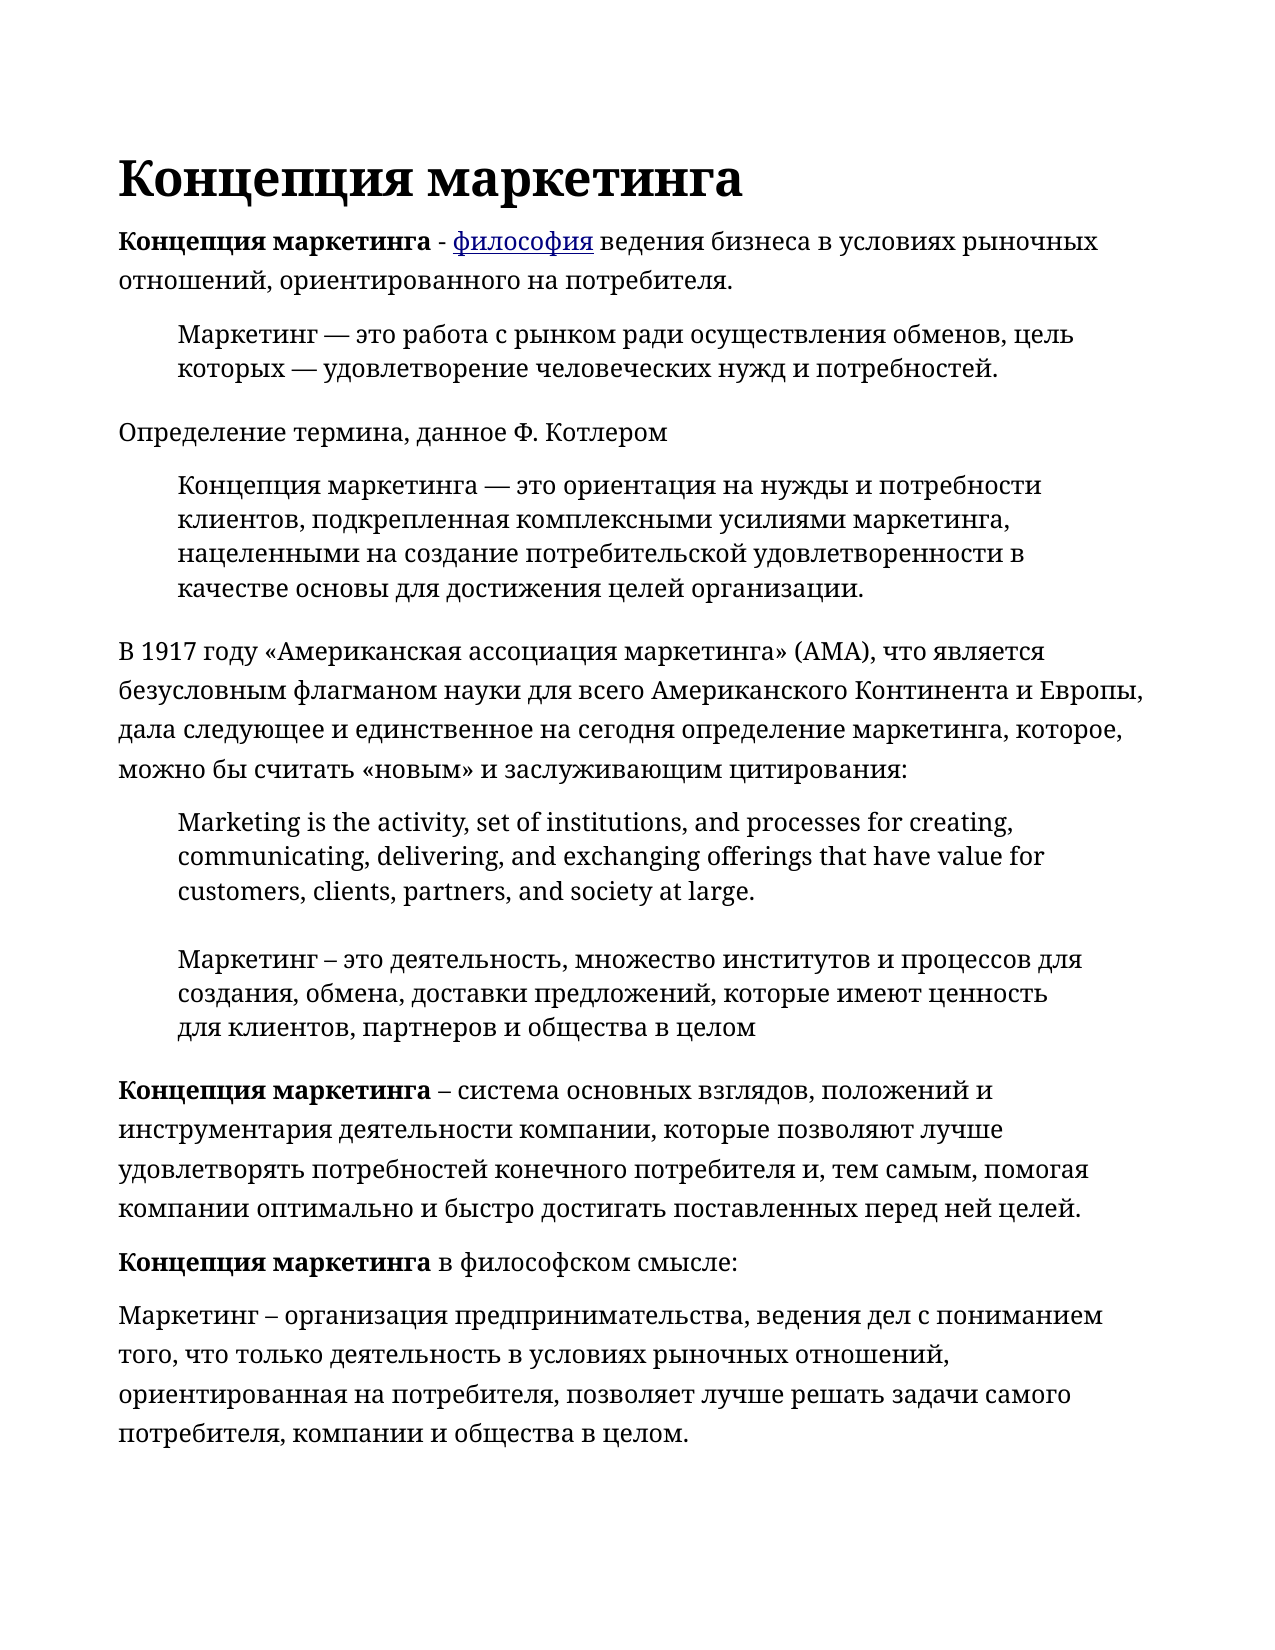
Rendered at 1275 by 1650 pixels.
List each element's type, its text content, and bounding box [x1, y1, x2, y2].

text Концепция маркетинга — это ориентация на нужды и потребности клиентов, подкрепленная комплексными усилиями маркетинга, нацеленными на создание потребительской удовлетворенности в качестве основы для достижения целей организации. [177, 468, 1098, 604]
text В 1917 году «Американская ассоциация маркетинга» (AMA), что является безусловным флагманом науки для всего Американского Континента и Европы, дала следующее и единственное на сегодня определение маркетинга, которое, можно бы считать «новым» и заслуживающим цитирования: [118, 634, 1157, 785]
subtitle Концепция маркетинга [118, 143, 1157, 211]
text Marketing is the activity, set of institutions, and processes for creating, communicating, delivering, and exchanging offerings that have value for customers, clients, partners, and society at large. Маркетинг – это деятельность, множество институтов и процессов для создания, обмена, доставки предложений, которые имеют ценность для клиентов, партнеров и общества в целом [177, 805, 1098, 1043]
text Концепция маркетинга – система основных взглядов, положений и инструментария деятельности компании, которые позволяют лучше удовлетворять потребностей конечного потребителя и, тем самым, помогая компании оптимально и быстро достигать поставленных перед ней целей. [118, 1073, 1157, 1224]
text Маркетинг – организация предпринимательства, ведения дел с пониманием того, что только деятельность в условиях рыночных отношений, ориентированная на потребителя, позволяет лучше решать задачи самого потребителя, компании и общества в целом. [118, 1298, 1157, 1449]
text Определение термина, данное Ф. Котлером [118, 414, 1157, 448]
text Концепция маркетинга в философском смысле: [118, 1244, 1157, 1278]
text Концепция маркетинга - философия ведения бизнеса в условиях рыночных отношений, ориентированного на потребителя. [118, 224, 1157, 297]
text Маркетинг — это работа с рынком ради осуществления обменов, цель которых — удовлетворение человеческих нужд и потребностей. [177, 317, 1098, 385]
